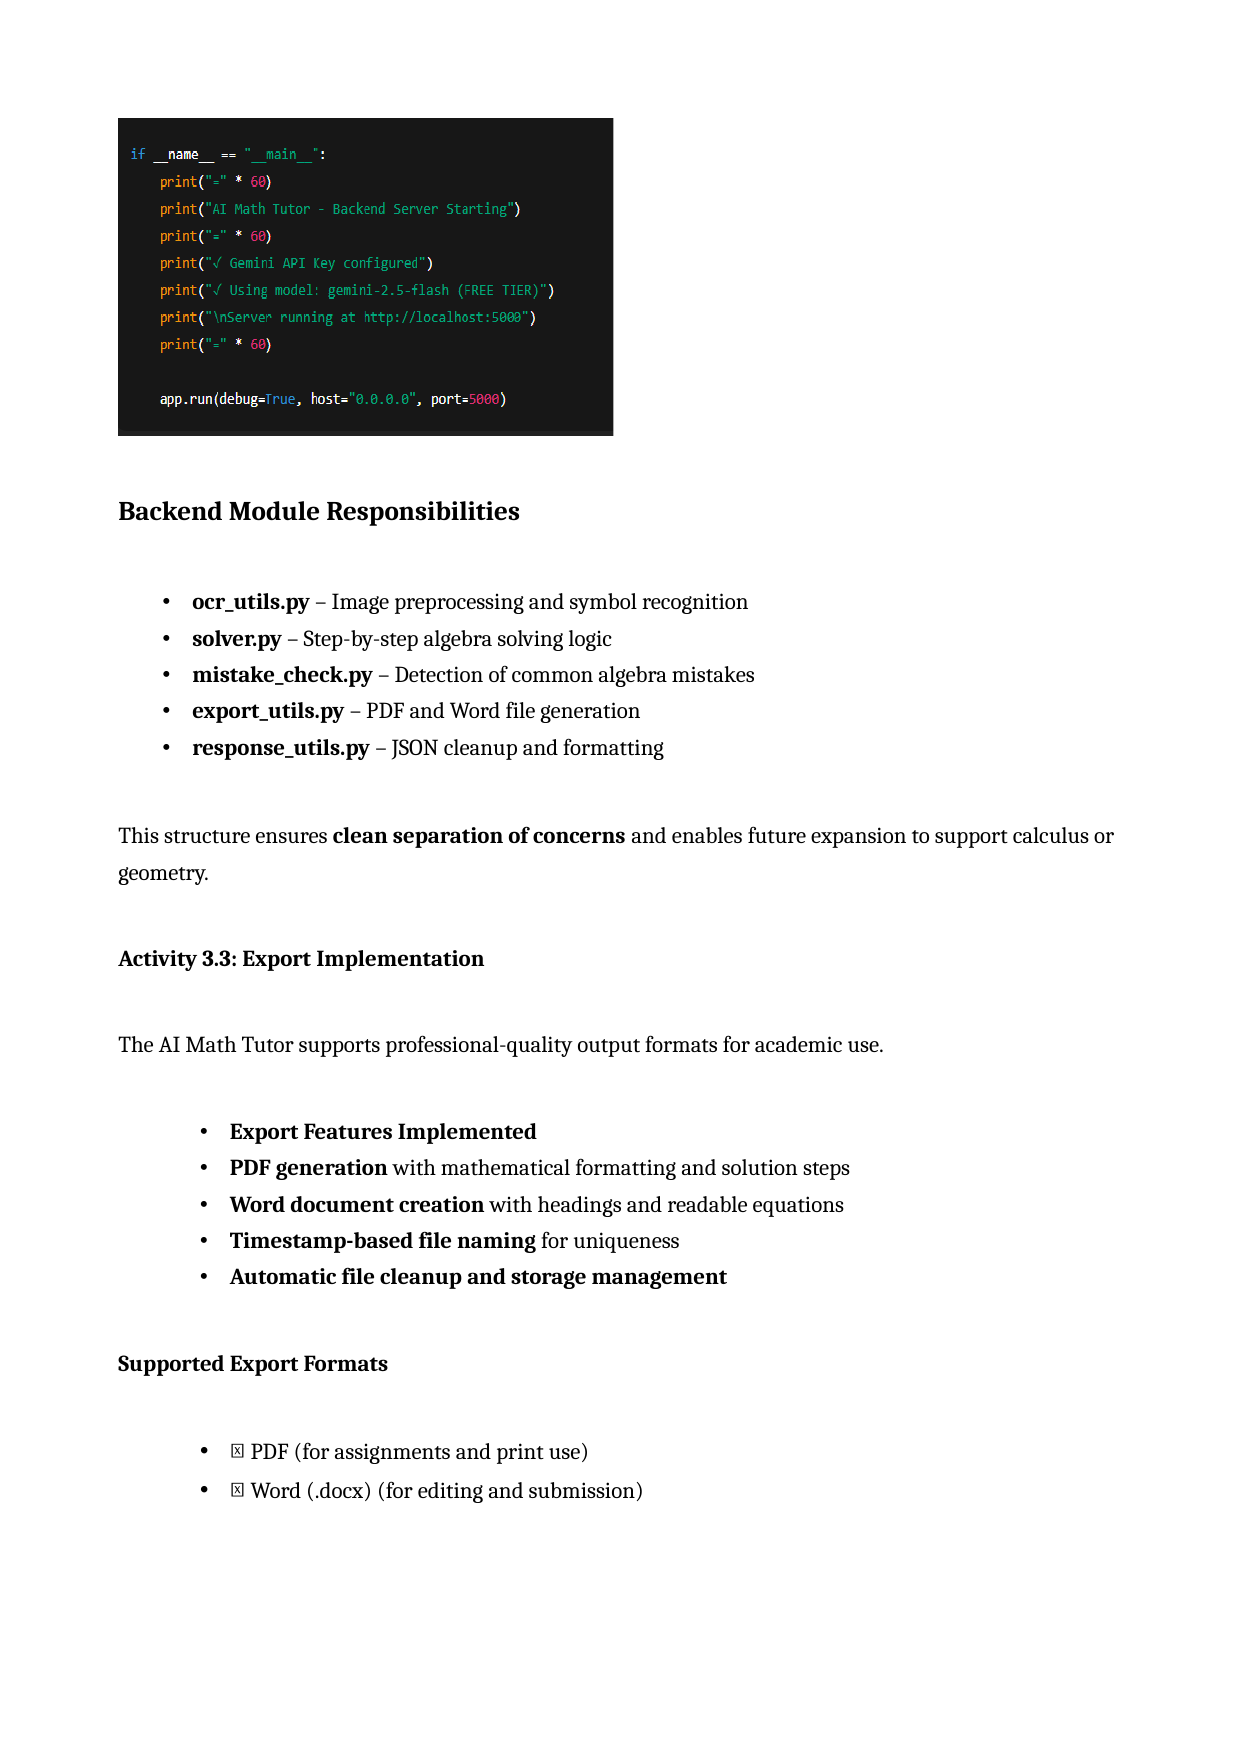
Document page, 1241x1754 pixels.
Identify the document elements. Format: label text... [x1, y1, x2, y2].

list mistake_check.py – Detection of common algebra mistakes [162, 662, 1122, 688]
list ocr_utils.py – Image preprocessing and symbol recognition [162, 589, 1122, 615]
list Export Features Implemented [200, 1119, 1122, 1145]
list Word document creation with headings and readable equations [200, 1191, 1122, 1218]
list Timestamp-based file naming for uniqueness [200, 1228, 1122, 1254]
list Automatic file cleanup and storage management [200, 1264, 1122, 1290]
list solver.py – Step-by-step algebra solving logic [162, 625, 1122, 652]
list 📝 Word (.docx) (for editing and submission) [200, 1476, 1122, 1505]
text Activity 3.3: Export Implementation [118, 946, 1122, 972]
list 📄 PDF (for assignments and print use) [200, 1437, 1122, 1466]
list export_utils.py – PDF and Word file generation [162, 698, 1122, 724]
text The AI Math Tutor supports professional-quality output formats for academic use. [118, 1032, 1122, 1059]
list PDF generation with mathematical formatting and solution steps [200, 1155, 1122, 1181]
text Supported Export Formats [118, 1350, 1122, 1377]
list response_utils.py – JSON cleanup and formatting [162, 734, 1122, 761]
picture [118, 118, 614, 436]
text Backend Module Responsibilities [118, 496, 1122, 527]
text This structure ensures clean separation of concerns and enables future expansion to support calculus or geometry. [118, 821, 1122, 886]
